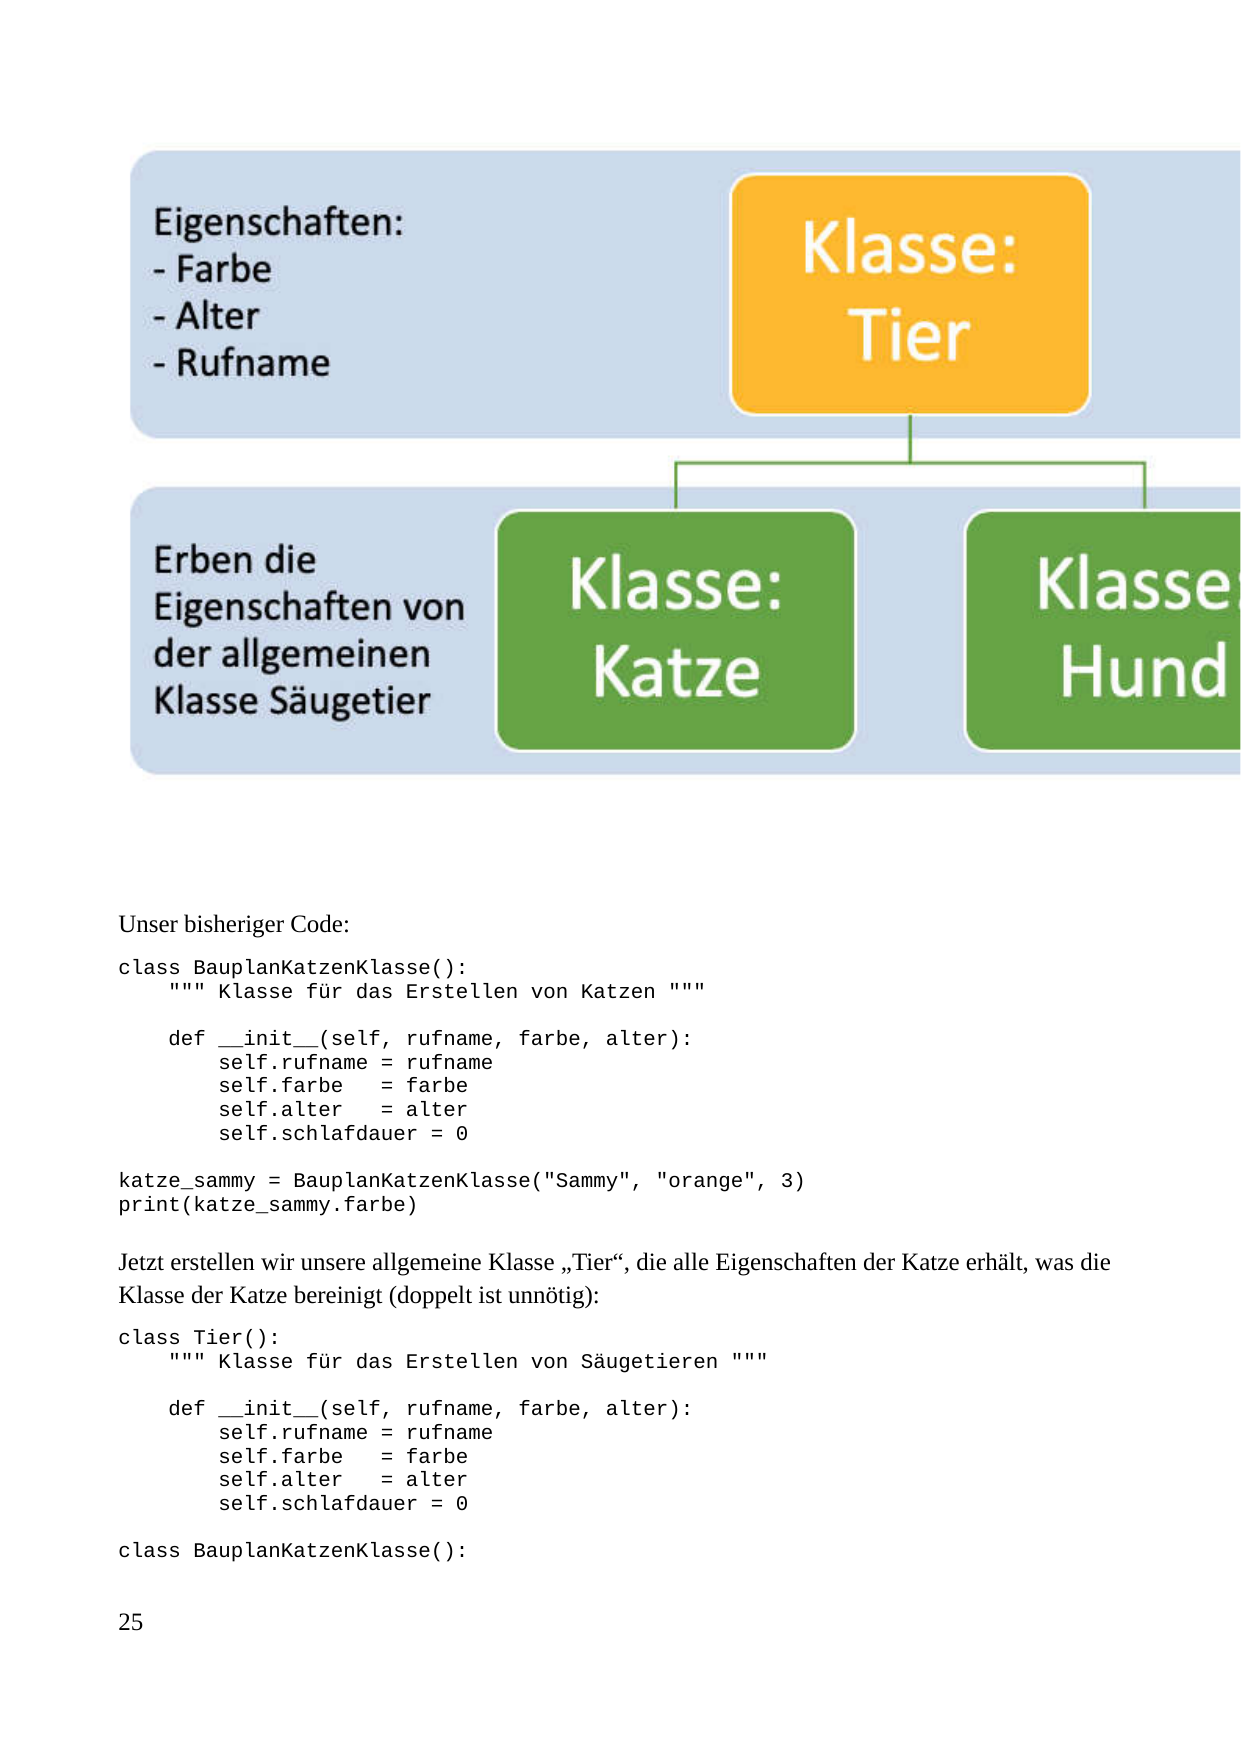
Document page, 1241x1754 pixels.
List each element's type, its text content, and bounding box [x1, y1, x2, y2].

text """ Klasse für das Erstellen von Säugetieren """ [118, 1351, 1122, 1375]
text self.schlafdauer = 0 [118, 1493, 1122, 1517]
text class BauplanKatzenKlasse(): [118, 957, 1122, 981]
text self.rufname = rufname [118, 1422, 1122, 1446]
text self.farbe = farbe [118, 1446, 1122, 1469]
text self.schlafdauer = 0 [118, 1123, 1122, 1146]
text self.rufname = rufname [118, 1052, 1122, 1075]
text self.alter = alter [118, 1099, 1122, 1123]
text class Tier(): [118, 1327, 1122, 1351]
text self.alter = alter [118, 1469, 1122, 1493]
text """ Klasse für das Erstellen von Katzen """ [118, 981, 1122, 1004]
text print(katze_sammy.farbe) [118, 1194, 1122, 1217]
text def __init__(self, rufname, farbe, alter): [118, 1398, 1122, 1422]
text self.farbe = farbe [118, 1075, 1122, 1099]
text katze_sammy = BauplanKatzenKlasse("Sammy", "orange", 3) [118, 1170, 1122, 1194]
text Jetzt erstellen wir unsere allgemeine Klasse „Tier“, die alle Eigenschaften der Katze erhält, was die Klasse der Katze bereinigt (doppelt ist unnötig): [118, 1247, 1122, 1308]
text class BauplanKatzenKlasse(): [118, 1540, 1122, 1564]
text Unser bisheriger Code: [118, 909, 1122, 938]
text def __init__(self, rufname, farbe, alter): [118, 1028, 1122, 1052]
picture [118, 118, 1241, 886]
